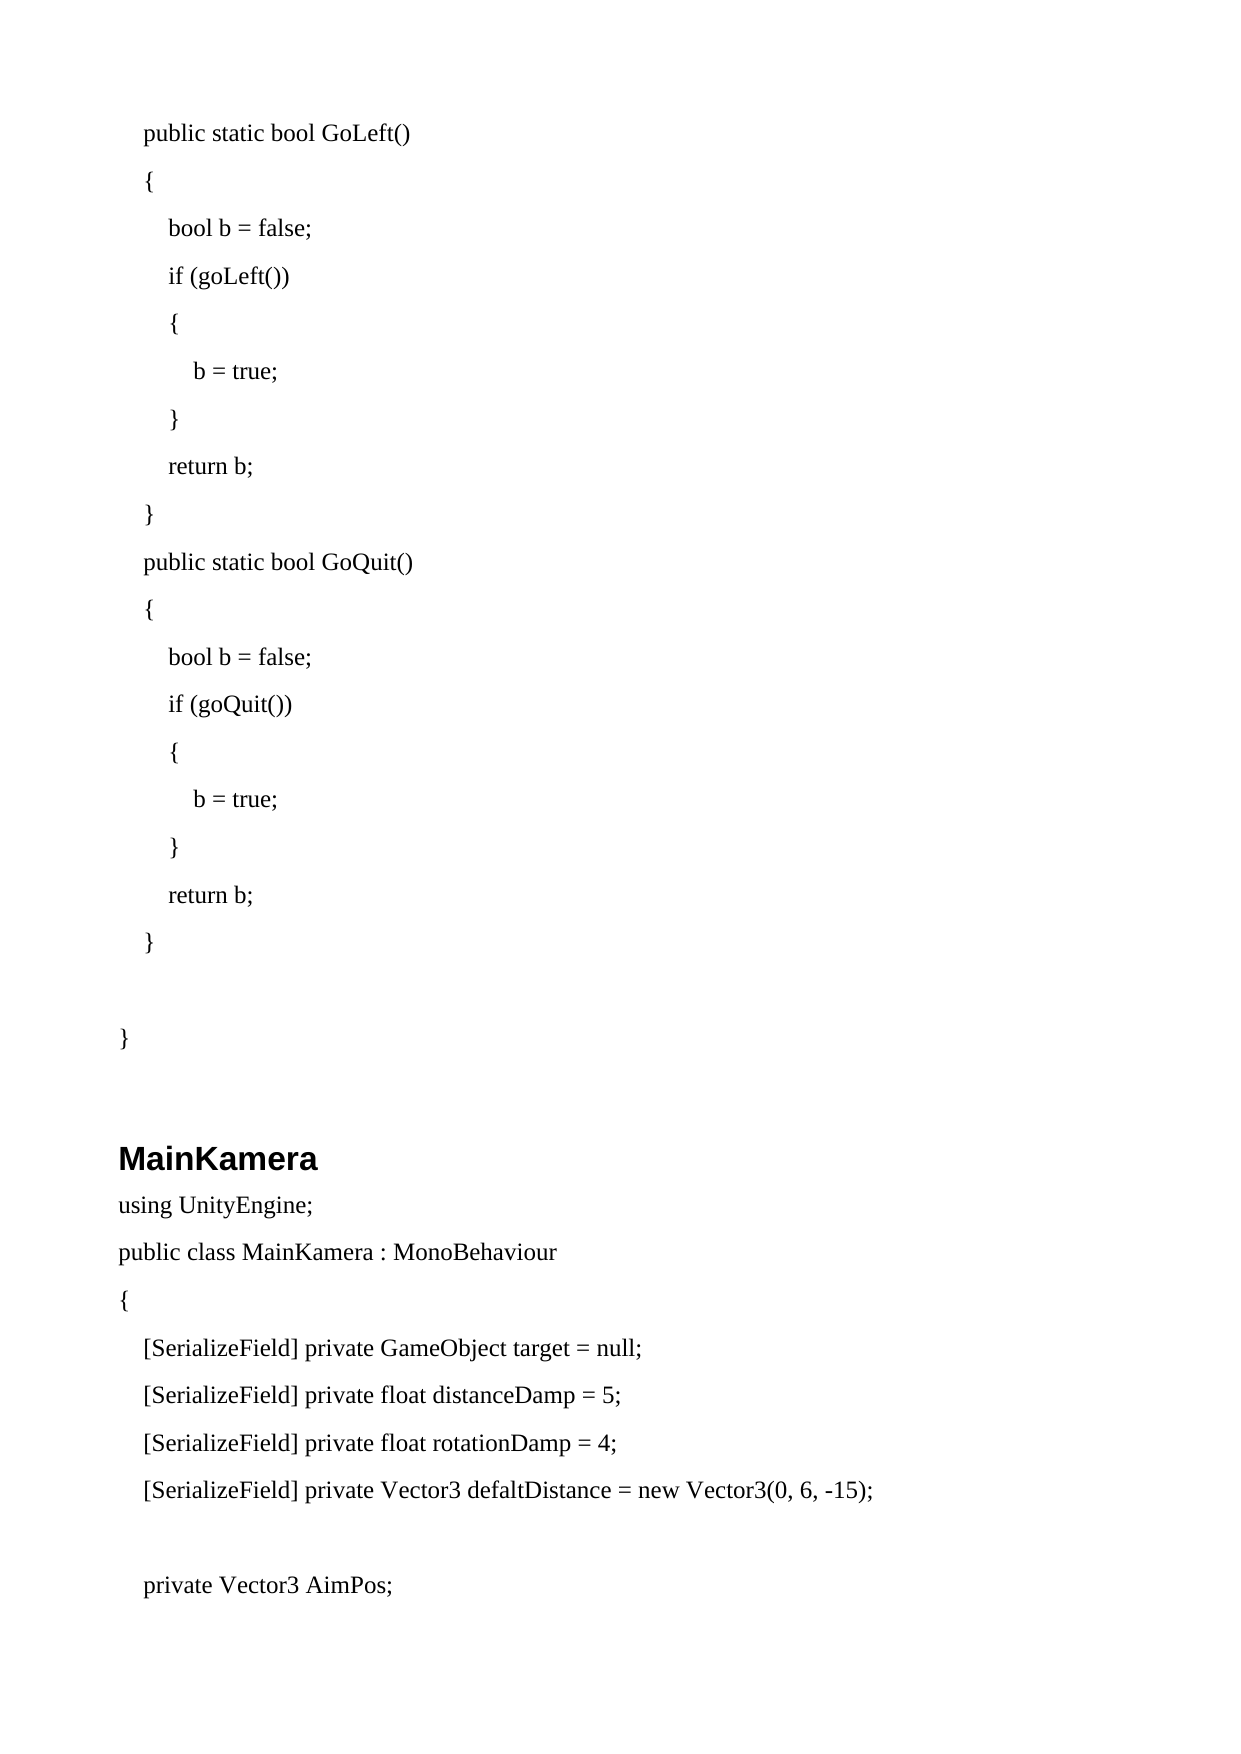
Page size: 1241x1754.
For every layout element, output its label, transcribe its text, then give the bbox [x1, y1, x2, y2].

text } [118, 832, 1122, 861]
text using UnityEngine; [118, 1190, 1122, 1218]
text public static bool GoQuit() [118, 547, 1122, 575]
text [SerializeField] private float distanceDamp = 5; [118, 1380, 1122, 1409]
text [SerializeField] private float rotationDamp = 4; [118, 1428, 1122, 1457]
text bool b = false; [118, 642, 1122, 671]
text if (goLeft()) [118, 261, 1122, 290]
text { [118, 594, 1122, 623]
text } [118, 927, 1122, 956]
text [SerializeField] private GameObject target = null; [118, 1333, 1122, 1361]
text { [118, 1285, 1122, 1314]
text b = true; [118, 356, 1122, 385]
text [SerializeField] private Vector3 defaltDistance = new Vector3(0, 6, -15); [118, 1475, 1122, 1504]
text public static bool GoLeft() [118, 118, 1122, 147]
text } [118, 404, 1122, 432]
text private Vector3 AimPos; [118, 1571, 1122, 1599]
text } [118, 1023, 1122, 1051]
text { [118, 166, 1122, 194]
text } [118, 499, 1122, 528]
text return b; [118, 451, 1122, 480]
text if (goQuit()) [118, 689, 1122, 718]
text return b; [118, 880, 1122, 908]
text { [118, 737, 1122, 766]
text public class MainKamera : MonoBehaviour [118, 1237, 1122, 1266]
text b = true; [118, 784, 1122, 813]
text { [118, 308, 1122, 337]
text bool b = false; [118, 213, 1122, 242]
subtitle MainKamera [118, 1139, 1122, 1177]
